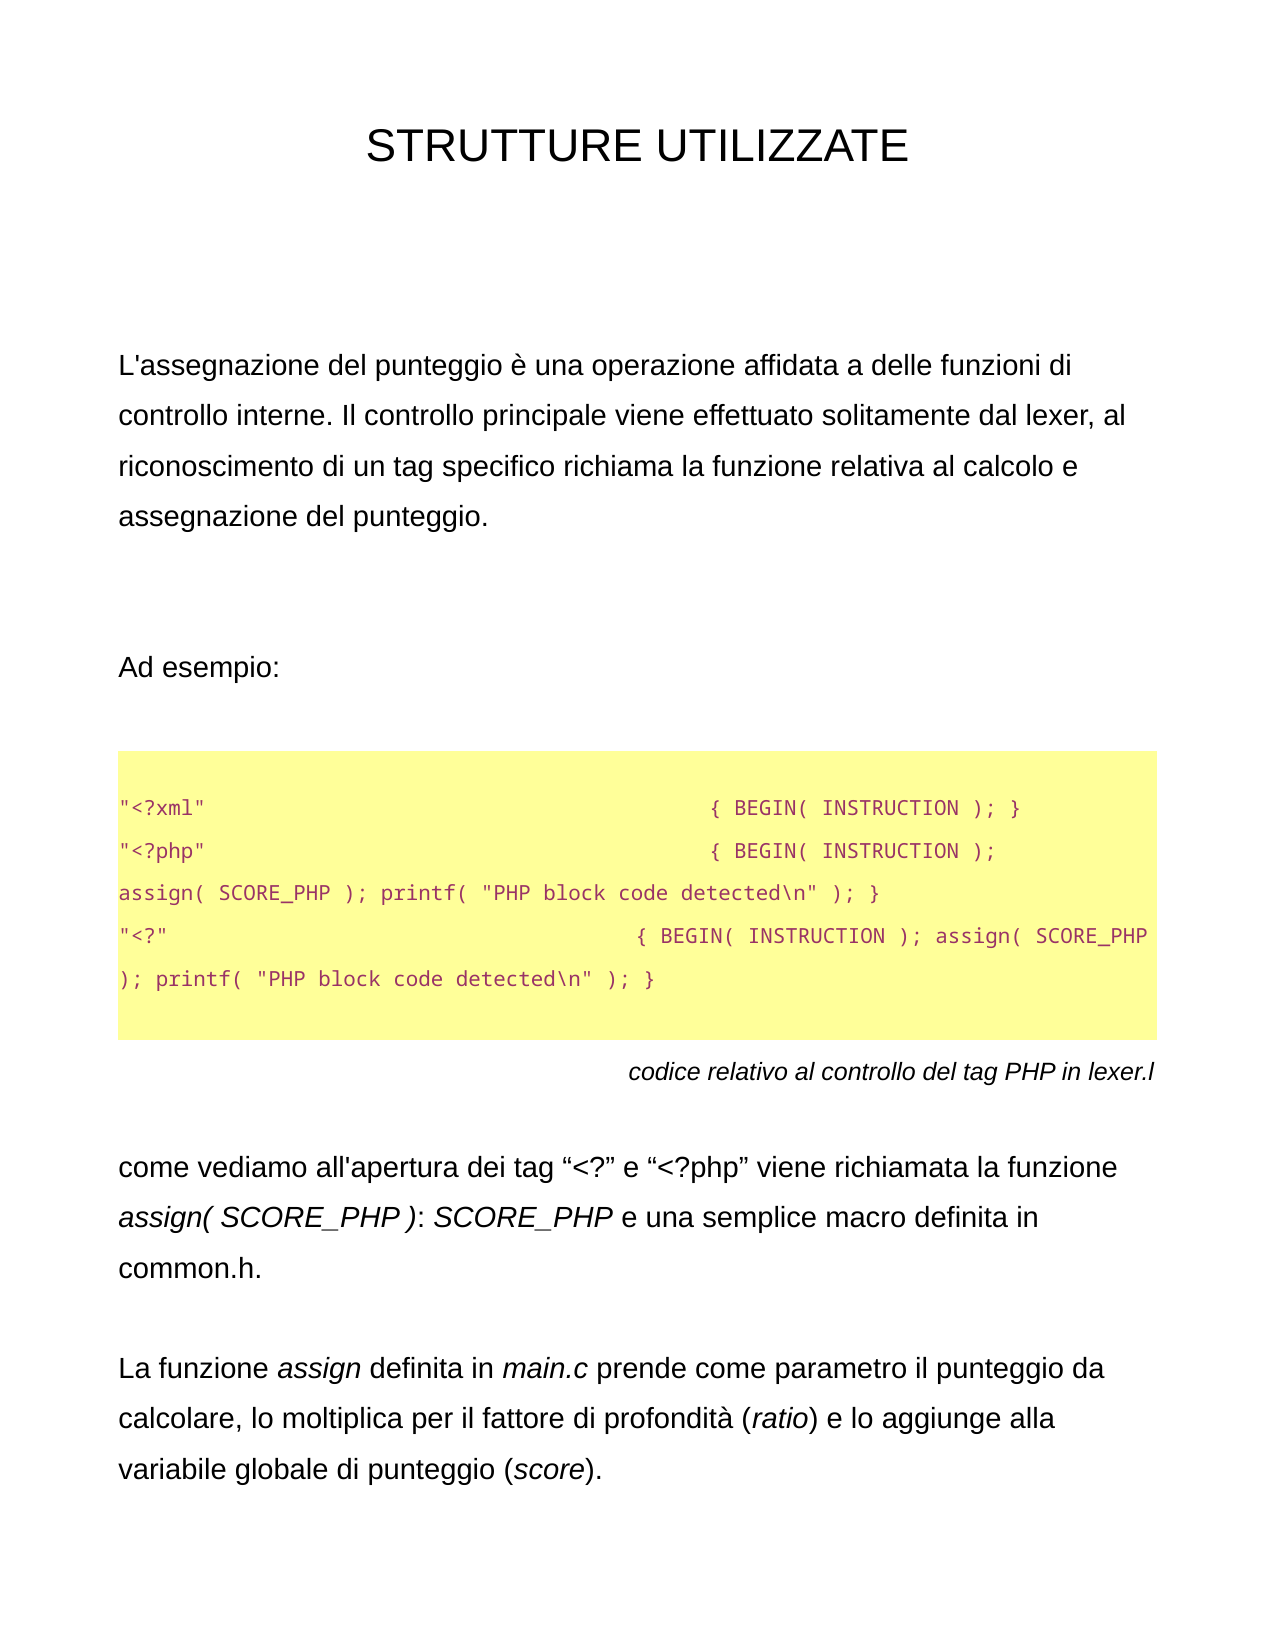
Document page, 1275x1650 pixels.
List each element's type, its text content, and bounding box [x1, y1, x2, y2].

text STRUTTURE UTILIZZATE [118, 118, 1157, 171]
text La funzione assign definita in main.c prende come parametro il punteggio da calcolare, lo moltiplica per il fattore di profondità (ratio) e lo aggiunge alla variabile globale di punteggio (score). [118, 1351, 1157, 1485]
text L'assegnazione del punteggio è una operazione affidata a delle funzioni di controllo interne. Il controllo principale viene effettuato solitamente dal lexer, al riconoscimento di un tag specifico richiama la funzione relativa al calcolo e assegnazione del punteggio. [118, 348, 1157, 533]
text come vediamo all'apertura dei tag “<?” e “<?php” viene richiamata la funzione assign( SCORE_PHP ): SCORE_PHP e una semplice macro definita in common.h. [118, 1150, 1157, 1284]
text "<?xml" { BEGIN( INSTRUCTION ); } [118, 793, 1157, 822]
text codice relativo al controllo del tag PHP in lexer.l [118, 1057, 1157, 1085]
text "<?" { BEGIN( INSTRUCTION ); assign( SCORE_PHP ); printf( "PHP block code detected\n" ); } [118, 921, 1157, 992]
text "<?php" { BEGIN( INSTRUCTION ); assign( SCORE_PHP ); printf( "PHP block code detected\n" ); } [118, 836, 1157, 907]
text Ad esempio: [118, 650, 1157, 683]
